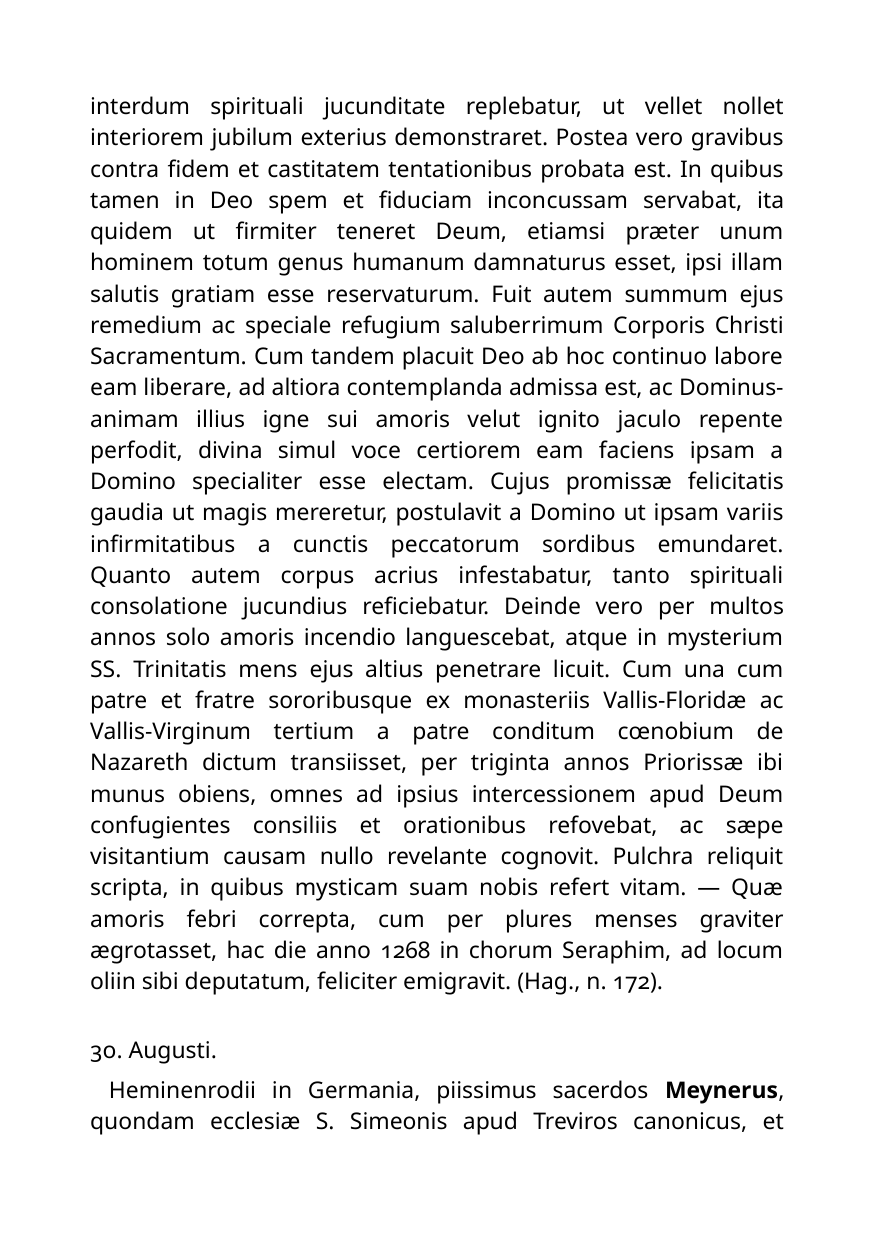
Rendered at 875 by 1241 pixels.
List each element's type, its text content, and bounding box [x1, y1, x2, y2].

text Heminenrodii in Germania, piissimus sacerdos Meynerus, quondam ecclesiæ S. Simeonis apud Treviros canonicus, et [90, 1074, 784, 1136]
text interdum spirituali jucunditate replebatur, ut vellet nollet interiorem jubilum exterius demonstraret. Postea vero gravibus contra fidem et castitatem tentationibus probata est. In quibus tamen in Deo spem et fiduciam incon­cussam servabat, ita quidem ut firmiter teneret Deum, etiamsi præter unum hominem totum genus humanum damnaturus esset, ipsi illam salutis gratiam esse reservaturum. Fuit autem summum ejus remedium ac speciale refugium saluber­rimum Corporis Christi Sacramentum. Cum tandem placuit Deo ab hoc continuo labore eam liberare, ad altiora contem­planda admissa est, ac Dominus- animam illius igne sui amoris velut ignito jaculo repente perfodit, divina simul voce certiorem eam faciens ipsam a Domino specialiter esse electam. Cujus promissæ felicitatis gaudia ut magis mereretur, postulavit a Domino ut ipsam variis infirmitatibus a cunctis peccatorum sordibus emundaret. Quanto autem corpus acrius infestabatur, tanto spirituali consolatione jucundius reficieba­tur. Deinde vero per multos annos solo amoris incendio languescebat, atque in mysterium SS. Trinitatis mens ejus altius penetrare licuit. Cum una cum patre et fratre sorori­busque ex monasteriis Vallis-Floridæ ac Vallis-Virginum tertium a patre conditum cœnobium de Nazareth dictum transiisset, per triginta annos Priorissæ ibi munus obiens, omnes ad ipsius intercessionem apud Deum confugientes consiliis et orationibus refovebat, ac sæpe visitantium causam nullo revelante cognovit. Pulchra reliquit scripta, in quibus mysticam suam nobis refert vitam. — Quæ amoris febri correpta, cum per plures menses graviter ægrotasset, hac die anno 1268 in chorum Seraphim, ad locum oliin sibi deputa­tum, feliciter emigravit. (Hag., n. 172). [90, 90, 784, 996]
text 3o. Augusti. [90, 1033, 784, 1065]
